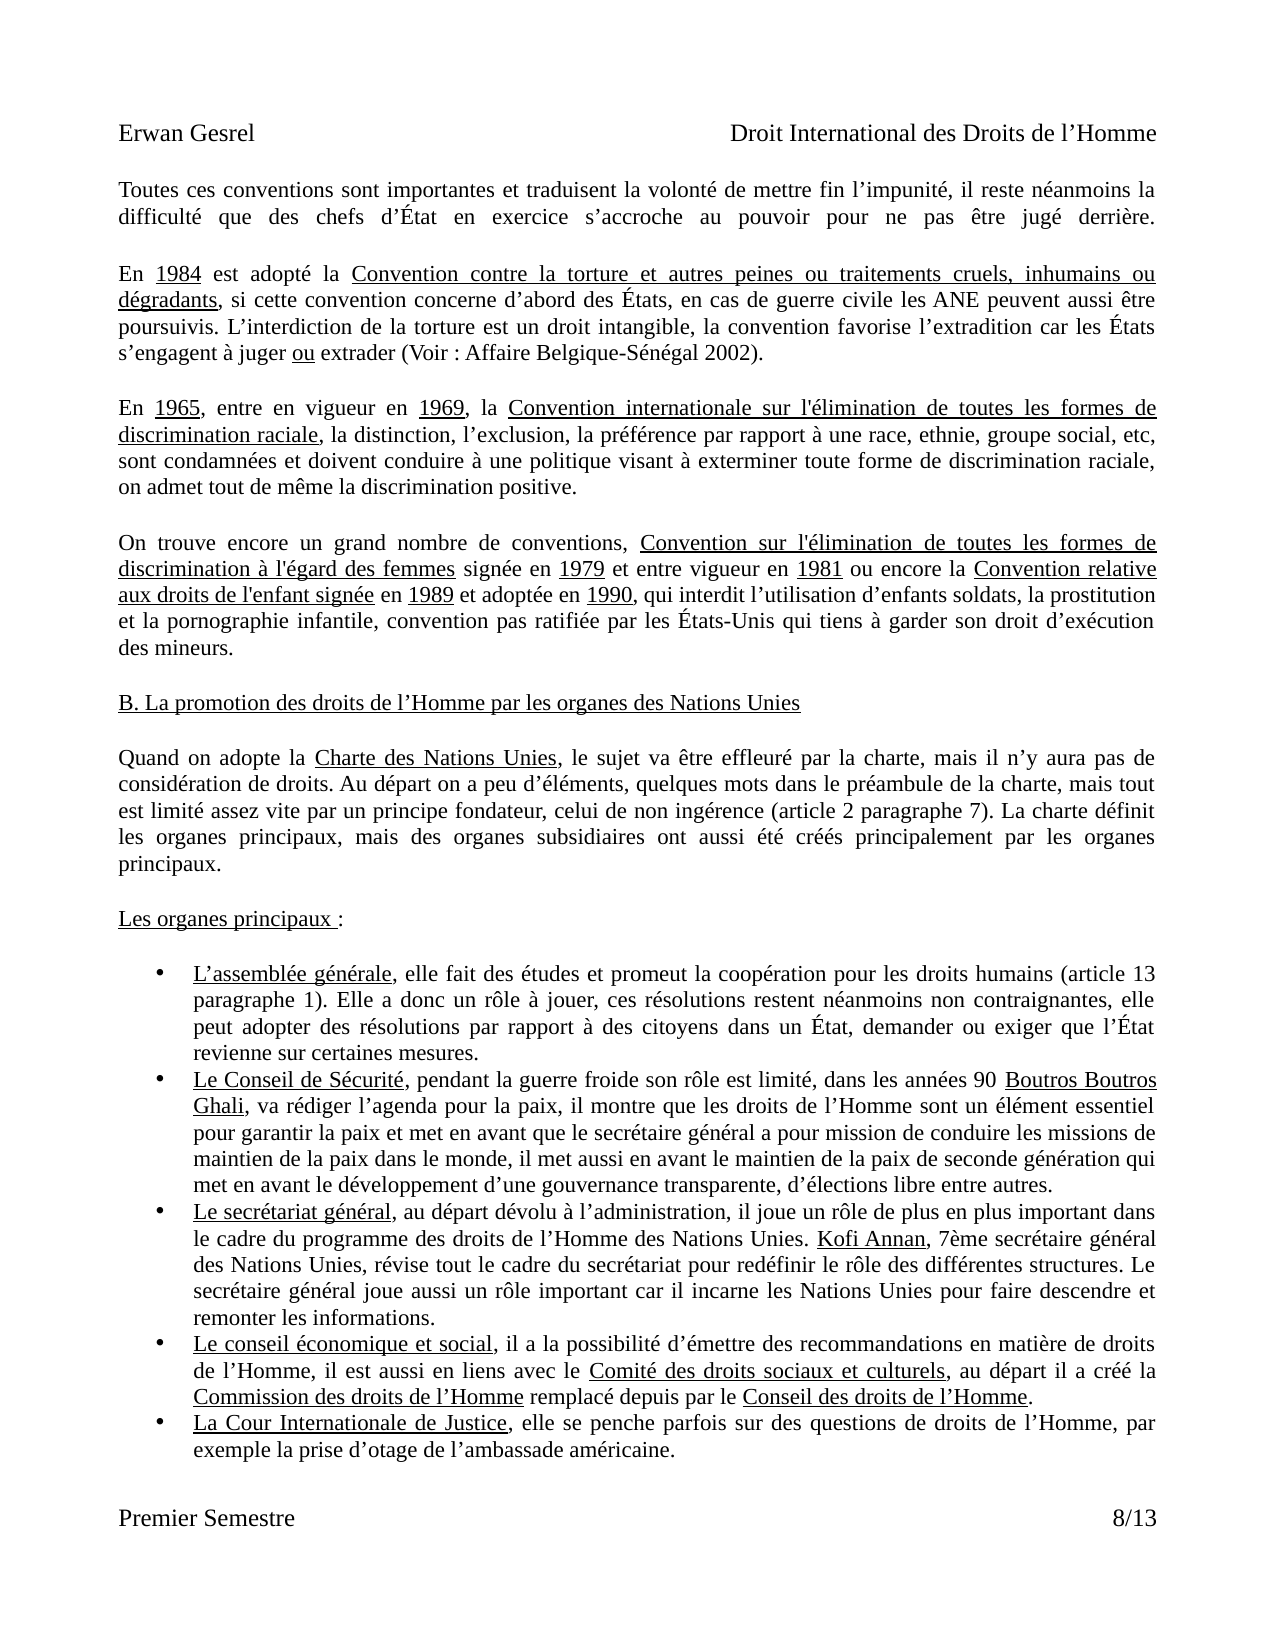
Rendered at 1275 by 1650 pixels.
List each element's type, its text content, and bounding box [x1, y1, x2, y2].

text Quand on adopte la Charte des Nations Unies, le sujet va être effleuré par la charte, mais il n’y aura pas de considération de droits. Au départ on a peu d’éléments, quelques mots dans le préambule de la charte, mais tout est limité assez vite par un principe fondateur, celui de non ingérence (article 2 paragraphe 7). La charte définit les organes principaux, mais des organes subsidiaires ont aussi été créés principalement par les organes principaux. [118, 744, 1157, 876]
text B. La promotion des droits de l’Homme par les organes des Nations Unies [118, 689, 1157, 715]
text En 1965, entre en vigueur en 1969, la Convention internationale sur l'élimination de toutes les formes de discrimination raciale, la distinction, l’exclusion, la préférence par rapport à une race, ethnie, groupe social, etc, sont condamnées et doivent conduire à une politique visant à exterminer toute forme de discrimination raciale, on admet tout de même la discrimination positive. [118, 394, 1157, 500]
text Toutes ces conventions sont importantes et traduisent la volonté de mettre fin l’impunité, il reste néanmoins la difficulté que des chefs d’État en exercice s’accroche au pouvoir pour ne pas être jugé derrière. [118, 176, 1157, 260]
text Les organes principaux : [118, 905, 1157, 931]
list Le Conseil de Sécurité, pendant la guerre froide son rôle est limité, dans les années 90 Boutros Boutros Ghali, va rédiger l’agenda pour la paix, il montre que les droits de l’Homme sont un élément essentiel pour garantir la paix et met en avant que le secrétaire général a pour mission de conduire les missions de maintien de la paix dans le monde, il met aussi en avant le maintien de la paix de seconde génération qui met en avant le développement d’une gouvernance transparente, d’élections libre entre autres. [156, 1066, 1157, 1198]
list Le secrétariat général, au départ dévolu à l’administration, il joue un rôle de plus en plus important dans le cadre du programme des droits de l’Homme des Nations Unies. Kofi Annan, 7ème secrétaire général des Nations Unies, révise tout le cadre du secrétariat pour redéfinir le rôle des différentes structures. Le secrétaire général joue aussi un rôle important car il incarne les Nations Unies pour faire descendre et remonter les informations. [156, 1198, 1157, 1330]
list La Cour Internationale de Justice, elle se penche parfois sur des questions de droits de l’Homme, par exemple la prise d’otage de l’ambassade américaine. [156, 1409, 1157, 1463]
list Le conseil économique et social, il a la possibilité d’émettre des recommandations en matière de droits de l’Homme, il est aussi en liens avec le Comité des droits sociaux et culturels, au départ il a créé la Commission des droits de l’Homme remplacé depuis par le Conseil des droits de l’Homme. [156, 1330, 1157, 1409]
text En 1984 est adopté la Convention contre la torture et autres peines ou traitements cruels, inhumains ou dégradants, si cette convention concerne d’abord des États, en cas de guerre civile les ANE peuvent aussi être poursuivis. L’interdiction de la torture est un droit intangible, la convention favorise l’extradition car les États s’engagent à juger ou extrader (Voir : Affaire Belgique-Sénégal 2002). [118, 260, 1157, 366]
list L’assemblée générale, elle fait des études et promeut la coopération pour les droits humains (article 13 paragraphe 1). Elle a donc un rôle à jouer, ces résolutions restent néanmoins non contraignantes, elle peut adopter des résolutions par rapport à des citoyens dans un État, demander ou exiger que l’État revienne sur certaines mesures. [156, 960, 1157, 1066]
text On trouve encore un grand nombre de conventions, Convention sur l'élimination de toutes les formes de discrimination à l'égard des femmes signée en 1979 et entre vigueur en 1981 ou encore la Convention relative aux droits de l'enfant signée en 1989 et adoptée en 1990, qui interdit l’utilisation d’enfants soldats, la prostitution et la pornographie infantile, convention pas ratifiée par les États-Unis qui tiens à garder son droit d’exécution des mineurs. [118, 528, 1157, 660]
